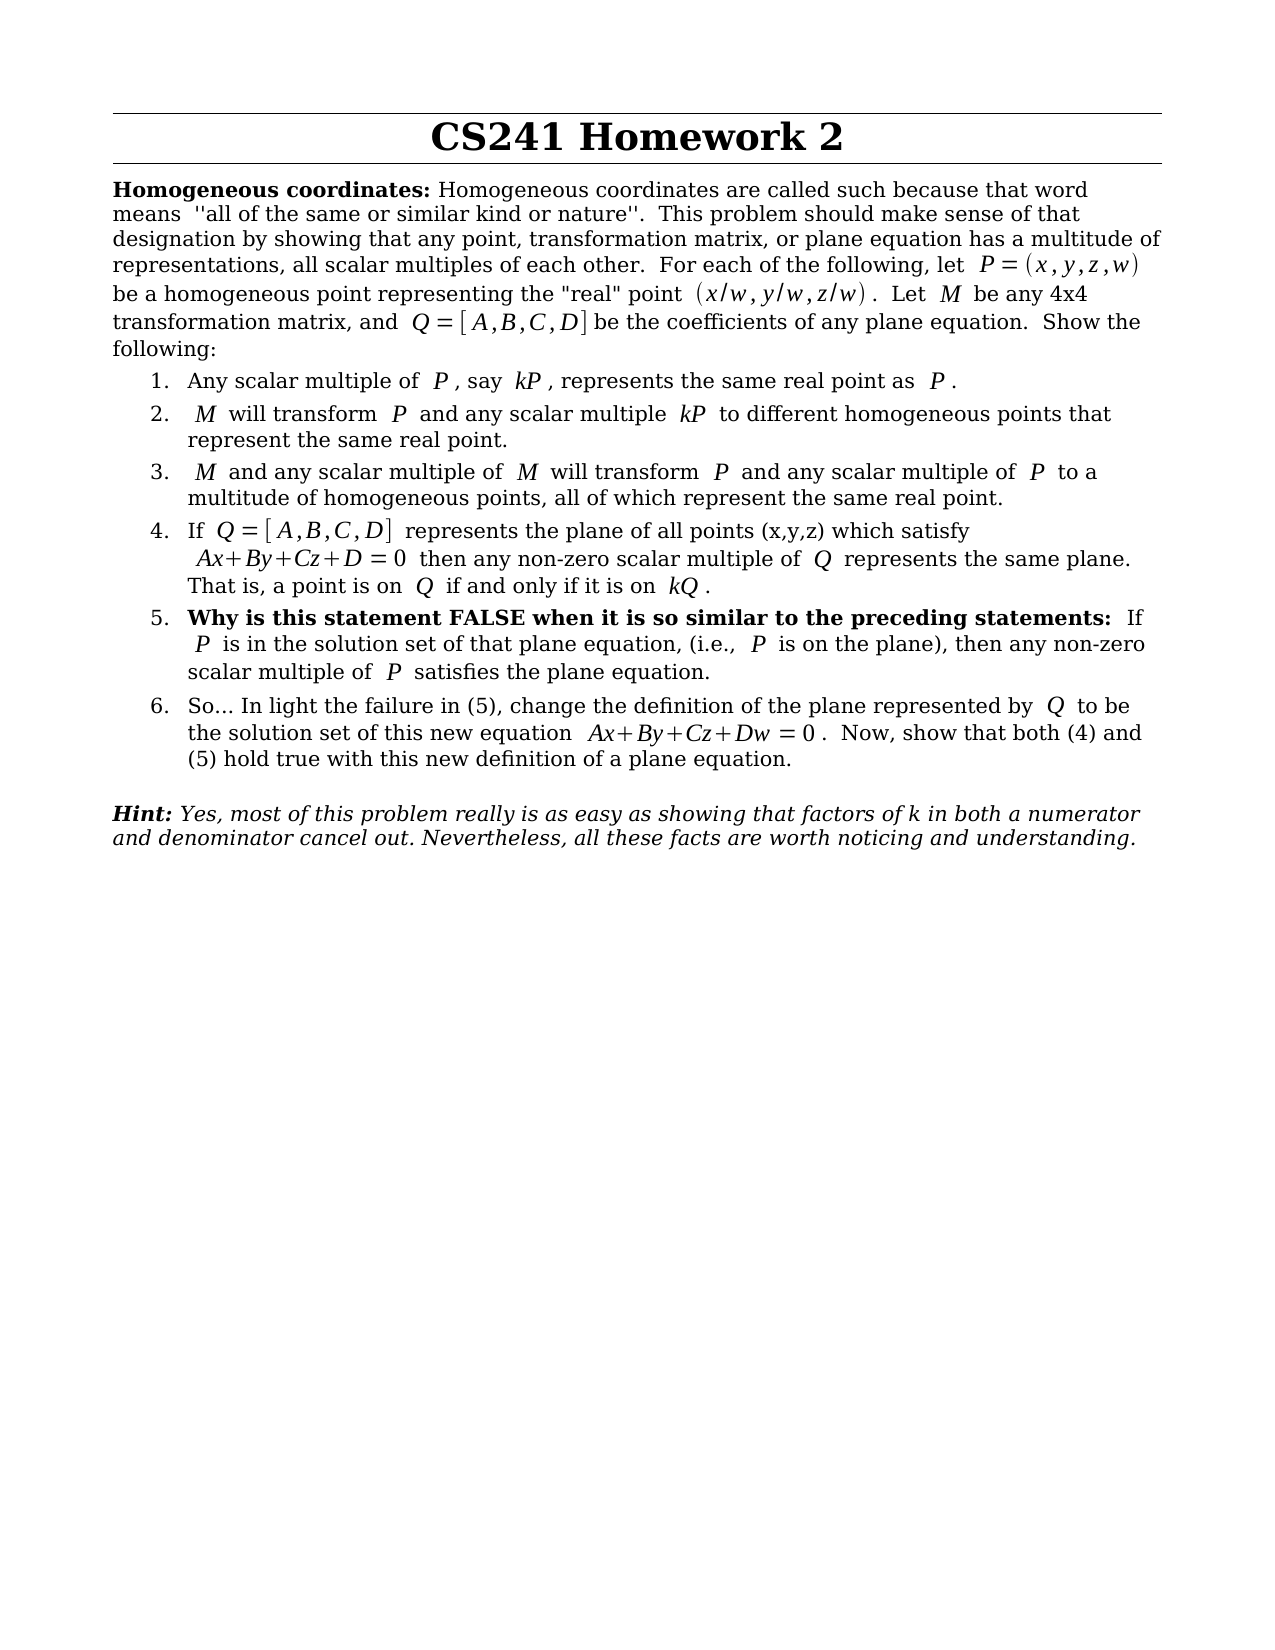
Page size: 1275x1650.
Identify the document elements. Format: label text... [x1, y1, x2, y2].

list Any scalar multiple of , say , represents the same real point as . [150, 367, 1162, 395]
list will transform and any scalar multiple to different homogeneous points that represent the same real point. [150, 401, 1162, 453]
list If represents the plane of all points (x,y,z) which satisfy then any non-zero scalar multiple of represents the same plane. That is, a point is on if and only if it is on . [150, 517, 1162, 600]
list and any scalar multiple of will transform and any scalar multiple of to a multitude of homogeneous points, all of which represent the same real point. [150, 459, 1162, 511]
subtitle CS241 Homework 2 [112, 114, 1162, 163]
text Hint: Yes, most of this problem really is as easy as showing that factors of k in both a numerator and denominator cancel out. Nevertheless, all these facts are worth noticing and understanding. [112, 802, 1162, 851]
text Homogeneous coordinates: Homogeneous coordinates are called such because that word means ''all of the same or similar kind or nature''. This problem should make sense of that designation by showing that any point, transformation matrix, or plane equation has a multitude of representations, all scalar multiples of each other. For each of the following, let be a homogeneous point representing the "real" point . Let be any 4x4 transformation matrix, and be the coefficients of any plane equation. Show the following: [112, 178, 1162, 361]
list Why is this statement FALSE when it is so similar to the preceding statements: If is in the solution set of that plane equation, (i.e., is on the plane), then any non-zero scalar multiple of satisfies the plane equation. [150, 606, 1162, 686]
list So... In light the failure in (5), change the definition of the plane represented by to be the solution set of this new equation . Now, show that both (4) and (5) hold true with this new definition of a plane equation. [150, 692, 1162, 796]
